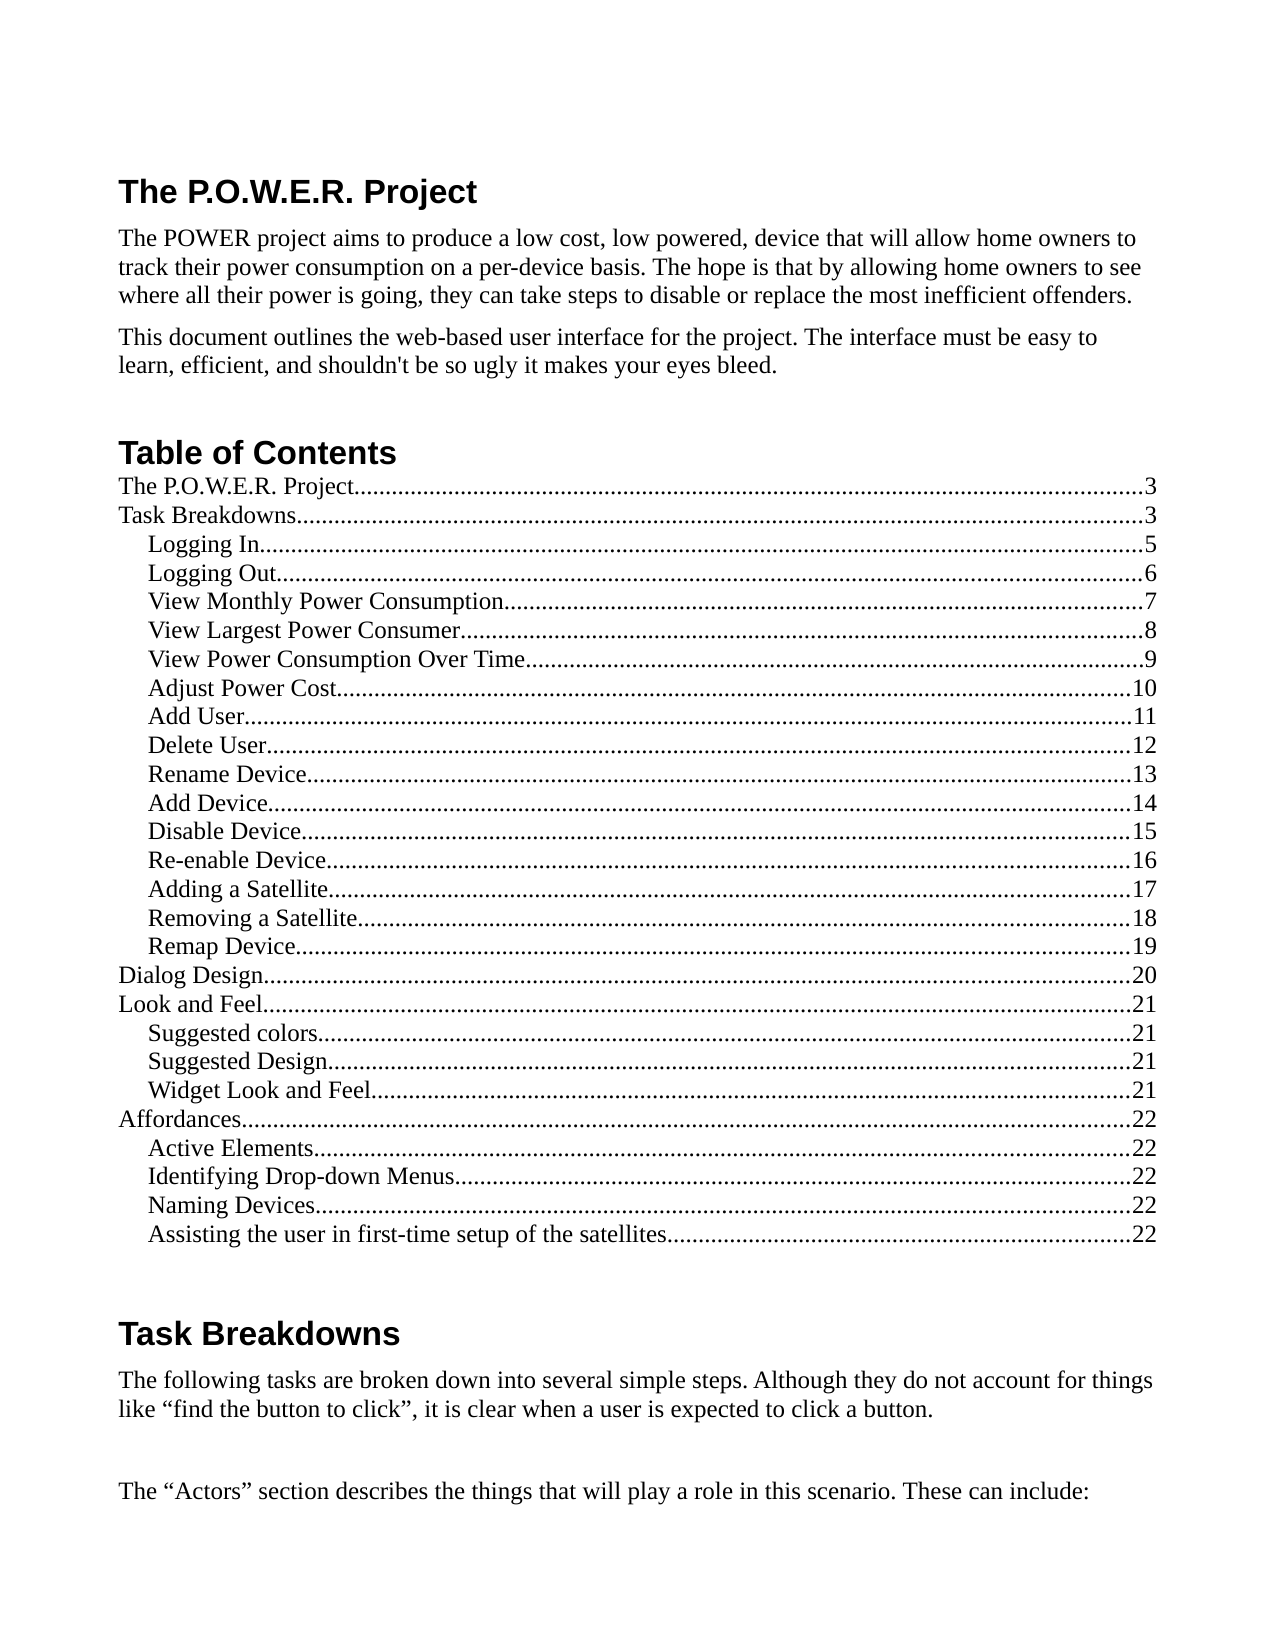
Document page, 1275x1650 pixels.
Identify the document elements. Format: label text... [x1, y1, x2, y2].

subtitle The P.O.W.E.R. Project [118, 172, 1157, 211]
text Identifying Drop-down Menus 22 [148, 1161, 1157, 1190]
text Naming Devices 22 [148, 1190, 1157, 1219]
text View Largest Power Consumer 8 [148, 615, 1157, 644]
text Affordances 22 [118, 1104, 1157, 1133]
text Logging In 5 [148, 529, 1157, 558]
text Task Breakdowns 3 [118, 500, 1157, 529]
subtitle Task Breakdowns [118, 1314, 1157, 1353]
text The POWER project aims to produce a low cost, low powered, device that will allow home owners to track their power consumption on a per-device basis. The hope is that by allowing home owners to see where all their power is going, they can take steps to disable or replace the most inefficient offenders. [118, 223, 1157, 309]
text The “Actors” section describes the things that will play a role in this scenario. These can include: [118, 1476, 1157, 1505]
text View Monthly Power Consumption 7 [148, 586, 1157, 615]
text Look and Feel 21 [118, 989, 1157, 1018]
text Active Elements 22 [148, 1133, 1157, 1161]
text Adjust Power Cost 10 [148, 673, 1157, 701]
text Assisting the user in first-time setup of the satellites 22 [148, 1219, 1157, 1248]
text The following tasks are broken down into several simple steps. Although they do not account for things like “find the button to click”, it is clear when a user is expected to click a button. [118, 1365, 1157, 1423]
text View Power Consumption Over Time 9 [148, 644, 1157, 673]
text Re-enable Device 16 [148, 845, 1157, 874]
text Disable Device 15 [148, 816, 1157, 845]
text Add Device 14 [148, 788, 1157, 816]
text Delete User 12 [148, 730, 1157, 759]
text Remap Device 19 [148, 931, 1157, 960]
text Suggested Design 21 [148, 1046, 1157, 1075]
text Widget Look and Feel 21 [148, 1075, 1157, 1104]
text Dialog Design 20 [118, 960, 1157, 989]
text Rename Device 13 [148, 759, 1157, 788]
text Add User 11 [148, 701, 1157, 730]
text Logging Out 6 [148, 558, 1157, 586]
text Removing a Satellite 18 [148, 903, 1157, 931]
text Suggested colors 21 [148, 1018, 1157, 1046]
subtitle Table of Contents [118, 433, 1157, 471]
text The P.O.W.E.R. Project 3 [118, 471, 1157, 500]
text Adding a Satellite 17 [148, 874, 1157, 903]
text This document outlines the web-based user interface for the project. The interface must be easy to learn, efficient, and shouldn't be so ugly it makes your eyes bleed. [118, 322, 1157, 379]
